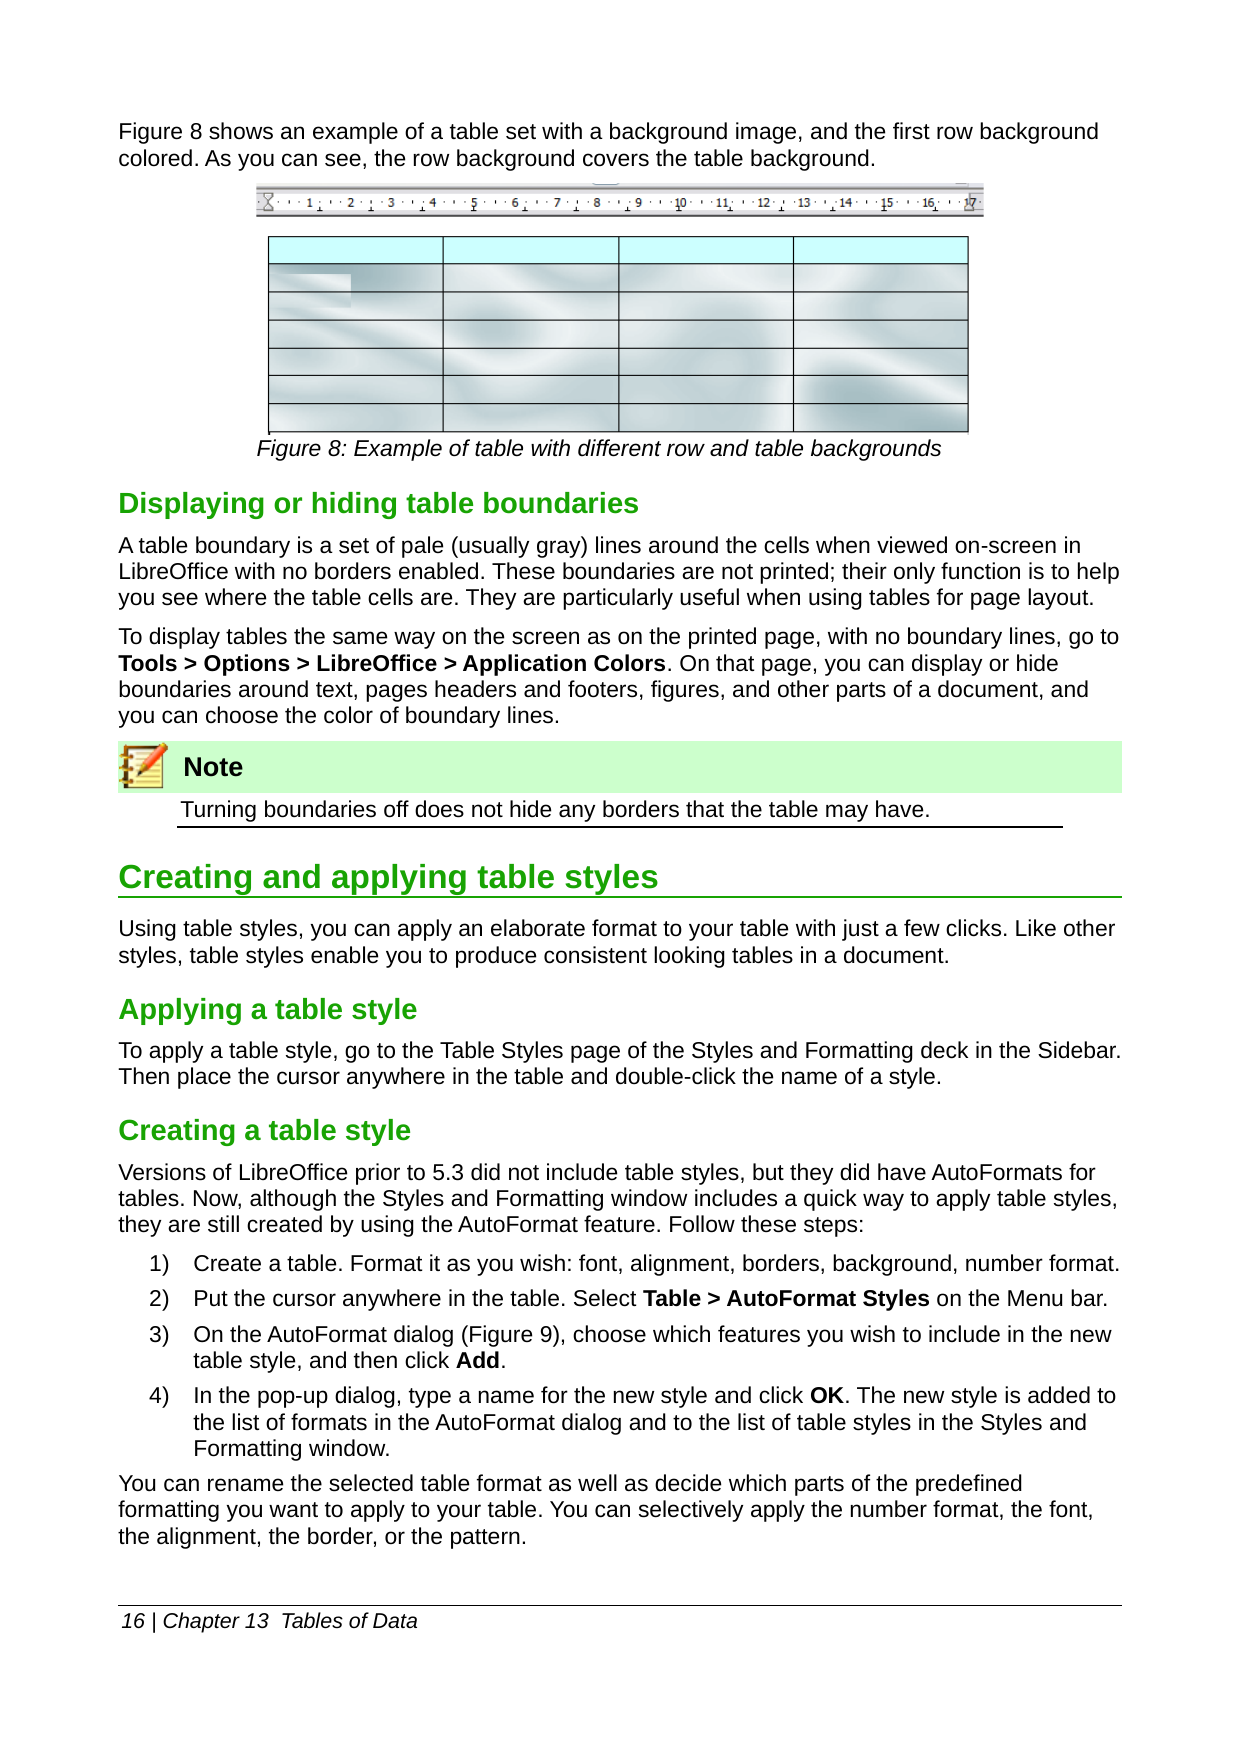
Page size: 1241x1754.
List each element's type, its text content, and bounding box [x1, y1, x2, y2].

subtitle Creating and applying table styles [118, 857, 1122, 896]
subtitle Creating a table style [118, 1113, 1122, 1147]
text Versions of LibreOffice prior to 5.3 did not include table styles, but they did have AutoFormats for tables. Now, although the Styles and Formatting window includes a quick way to apply table styles, they are still created by using the AutoFormat feature. Follow these steps: [118, 1159, 1122, 1238]
subtitle Displaying or hiding table boundaries [118, 486, 1122, 520]
picture [119, 741, 170, 792]
text You can rename the selected table format as well as decide which parts of the predefined formatting you want to apply to your table. You can selectively apply the number format, the font, the alignment, the border, or the pattern. [118, 1470, 1122, 1549]
subtitle Note [118, 741, 1122, 793]
text Turning boundaries off does not hide any borders that the table may have. [177, 793, 1063, 826]
picture [256, 183, 984, 435]
subtitle Applying a table style [118, 992, 1122, 1025]
text Figure 8: Example of table with different row and table backgrounds [256, 435, 984, 461]
text A table boundary is a set of pale (usually gray) lines around the cells when viewed on‑screen in LibreOffice with no borders enabled. These boundaries are not printed; their only function is to help you see where the table cells are. They are particularly useful when using tables for page layout. [118, 532, 1122, 611]
list Figure 8 shows an example of a table set with a background image, and the first row background colored. As you can see, the row background covers the table background. [118, 118, 1122, 171]
list Put the cursor anywhere in the table. Select Table > AutoFormat Styles on the Menu bar. [169, 1285, 1122, 1312]
text Using table styles, you can apply an elaborate format to your table with just a few clicks. Like other styles, table styles enable you to produce consistent looking tables in a document. [118, 915, 1122, 968]
text To display tables the same way on the screen as on the printed page, with no boundary lines, go to Tools > Options > LibreOffice > Application Colors. On that page, you can display or hide boundaries around text, pages headers and footers, figures, and other parts of a document, and you can choose the color of boundary lines. [118, 623, 1122, 728]
list In the pop-up dialog, type a name for the new style and click OK. The new style is added to the list of formats in the AutoFormat dialog and to the list of table styles in the Styles and Formatting window. [169, 1382, 1122, 1461]
text To apply a table style, go to the Table Styles page of the Styles and Formatting deck in the Sidebar. Then place the cursor anywhere in the table and double-click the name of a style. [118, 1037, 1122, 1090]
list On the AutoFormat dialog (Figure 9), choose which features you wish to include in the new table style, and then click Add. [169, 1321, 1122, 1373]
list Create a table. Format it as you wish: font, alignment, borders, background, number format. [169, 1250, 1122, 1277]
